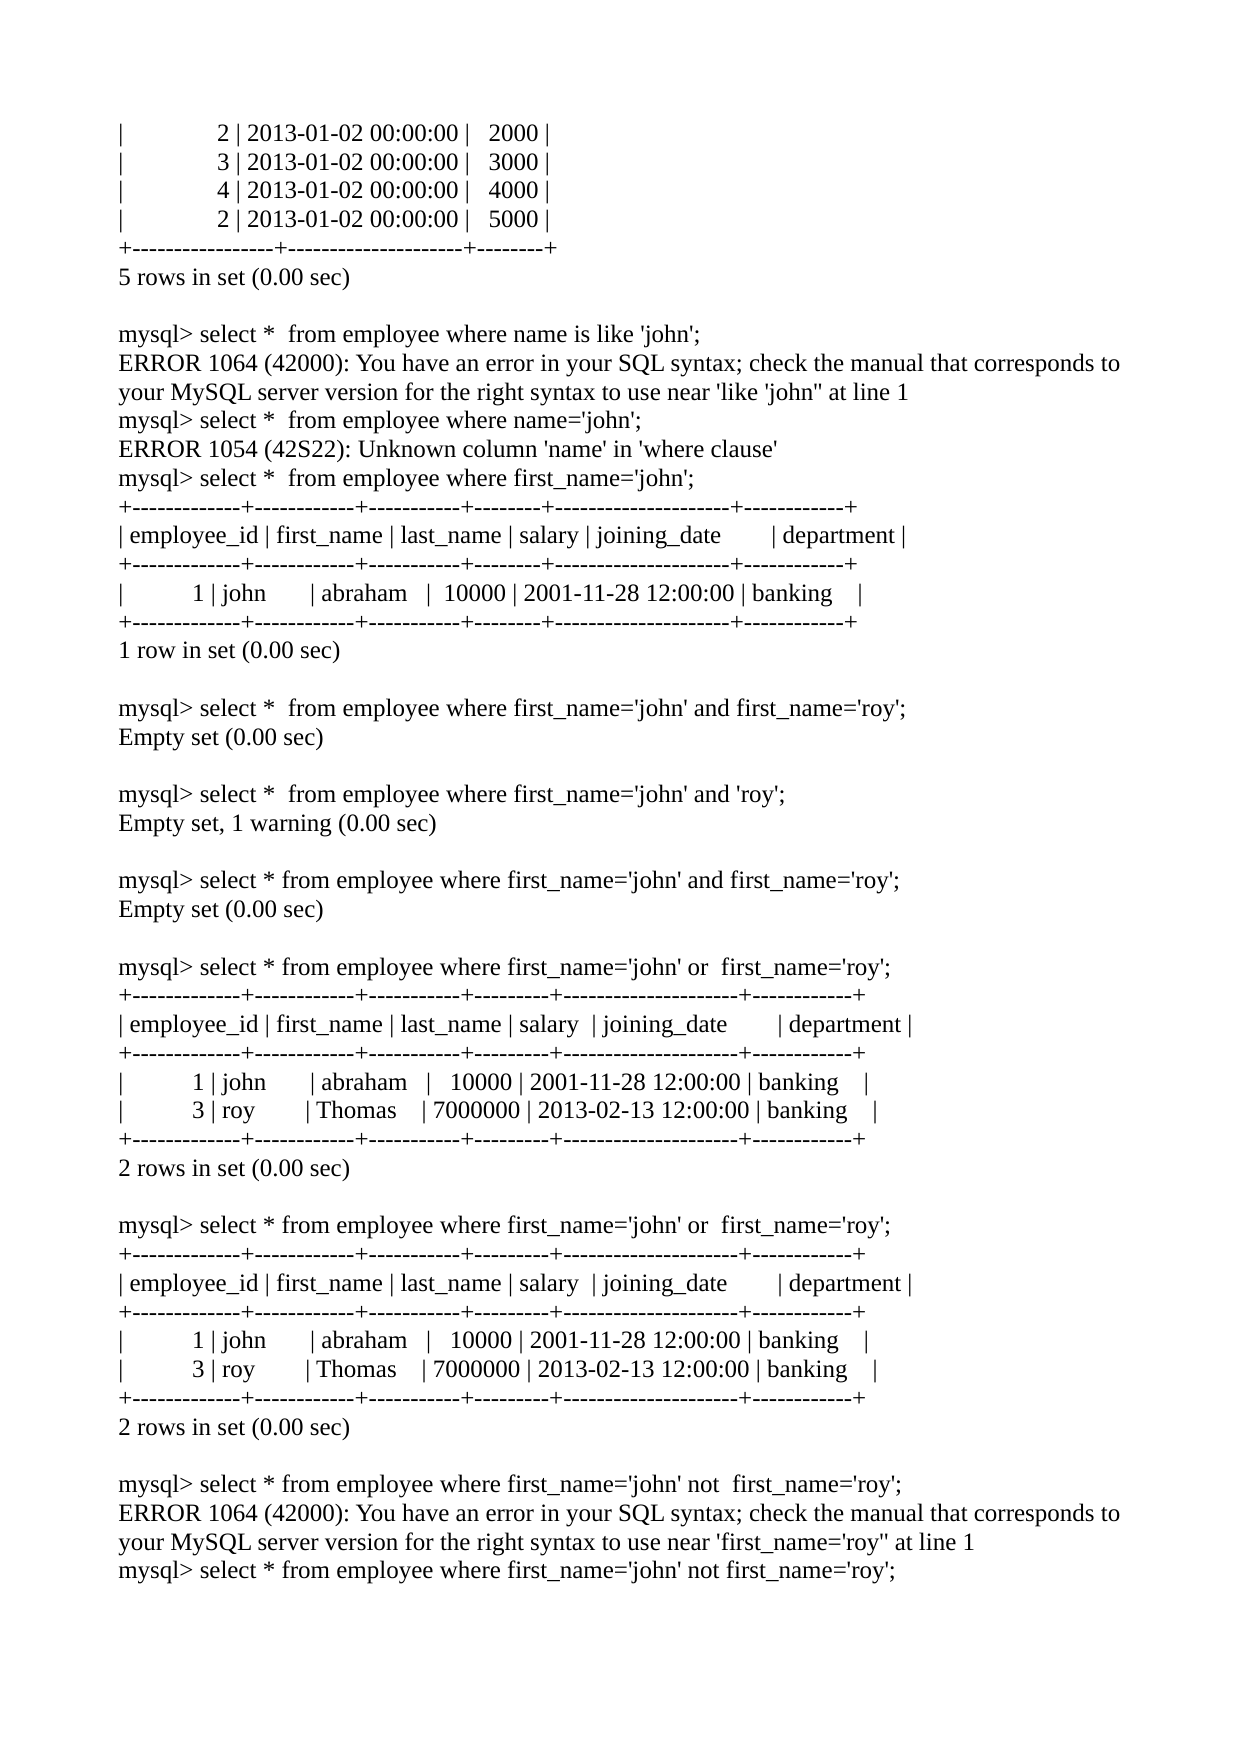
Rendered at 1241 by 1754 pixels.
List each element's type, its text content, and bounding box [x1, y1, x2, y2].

text mysql> select * from employee where first_name='john' and 'roy'; [118, 779, 1122, 808]
text mysql> select * from employee where first_name='john' or first_name='roy'; [118, 1211, 1122, 1239]
text mysql> select * from employee where first_name='john' and first_name='roy'; [118, 693, 1122, 722]
text mysql> select * from employee where name='john'; [118, 406, 1122, 434]
text Empty set (0.00 sec) [118, 722, 1122, 751]
text | 3 | roy | Thomas | 7000000 | 2013-02-13 12:00:00 | banking | [118, 1096, 1122, 1124]
text Empty set, 1 warning (0.00 sec) [118, 808, 1122, 837]
text mysql> select * from employee where first_name='john' not first_name='roy'; [118, 1469, 1122, 1498]
text | 1 | john | abraham | 10000 | 2001-11-28 12:00:00 | banking | [118, 1326, 1122, 1354]
text mysql> select * from employee where first_name='john' or first_name='roy'; [118, 952, 1122, 981]
text +-------------+------------+-----------+--------+---------------------+------------+ [118, 492, 1122, 521]
text mysql> select * from employee where first_name='john'; [118, 463, 1122, 492]
text | 1 | john | abraham | 10000 | 2001-11-28 12:00:00 | banking | [118, 578, 1122, 607]
text | employee_id | first_name | last_name | salary | joining_date | department | [118, 521, 1122, 549]
text mysql> select * from employee where first_name='john' not first_name='roy'; [118, 1556, 1122, 1584]
text mysql> select * from employee where first_name='john' and first_name='roy'; [118, 866, 1122, 894]
text +-------------+------------+-----------+--------+---------------------+------------+ [118, 549, 1122, 578]
text 1 row in set (0.00 sec) [118, 636, 1122, 664]
text 2 rows in set (0.00 sec) [118, 1412, 1122, 1441]
text | 3 | 2013-01-02 00:00:00 | 3000 | [118, 147, 1122, 176]
text | employee_id | first_name | last_name | salary | joining_date | department | [118, 1009, 1122, 1038]
text | 4 | 2013-01-02 00:00:00 | 4000 | [118, 176, 1122, 204]
text +-------------+------------+-----------+---------+---------------------+------------+ [118, 981, 1122, 1009]
text +-------------+------------+-----------+---------+---------------------+------------+ [118, 1383, 1122, 1412]
text +-----------------+---------------------+--------+ [118, 233, 1122, 262]
text +-------------+------------+-----------+---------+---------------------+------------+ [118, 1297, 1122, 1326]
text | employee_id | first_name | last_name | salary | joining_date | department | [118, 1268, 1122, 1297]
text 5 rows in set (0.00 sec) [118, 262, 1122, 291]
text +-------------+------------+-----------+--------+---------------------+------------+ [118, 607, 1122, 636]
text +-------------+------------+-----------+---------+---------------------+------------+ [118, 1038, 1122, 1067]
text +-------------+------------+-----------+---------+---------------------+------------+ [118, 1239, 1122, 1268]
text | 2 | 2013-01-02 00:00:00 | 2000 | [118, 118, 1122, 147]
text 2 rows in set (0.00 sec) [118, 1153, 1122, 1182]
text ERROR 1064 (42000): You have an error in your SQL syntax; check the manual that corresponds to your MySQL server version for the right syntax to use near 'like 'john'' at line 1 [118, 348, 1122, 406]
text +-------------+------------+-----------+---------+---------------------+------------+ [118, 1124, 1122, 1153]
text Empty set (0.00 sec) [118, 894, 1122, 923]
text ERROR 1054 (42S22): Unknown column 'name' in 'where clause' [118, 434, 1122, 463]
text | 3 | roy | Thomas | 7000000 | 2013-02-13 12:00:00 | banking | [118, 1354, 1122, 1383]
text | 1 | john | abraham | 10000 | 2001-11-28 12:00:00 | banking | [118, 1067, 1122, 1096]
text mysql> select * from employee where name is like 'john'; [118, 319, 1122, 348]
text | 2 | 2013-01-02 00:00:00 | 5000 | [118, 204, 1122, 233]
text ERROR 1064 (42000): You have an error in your SQL syntax; check the manual that corresponds to your MySQL server version for the right syntax to use near 'first_name='roy'' at line 1 [118, 1498, 1122, 1556]
